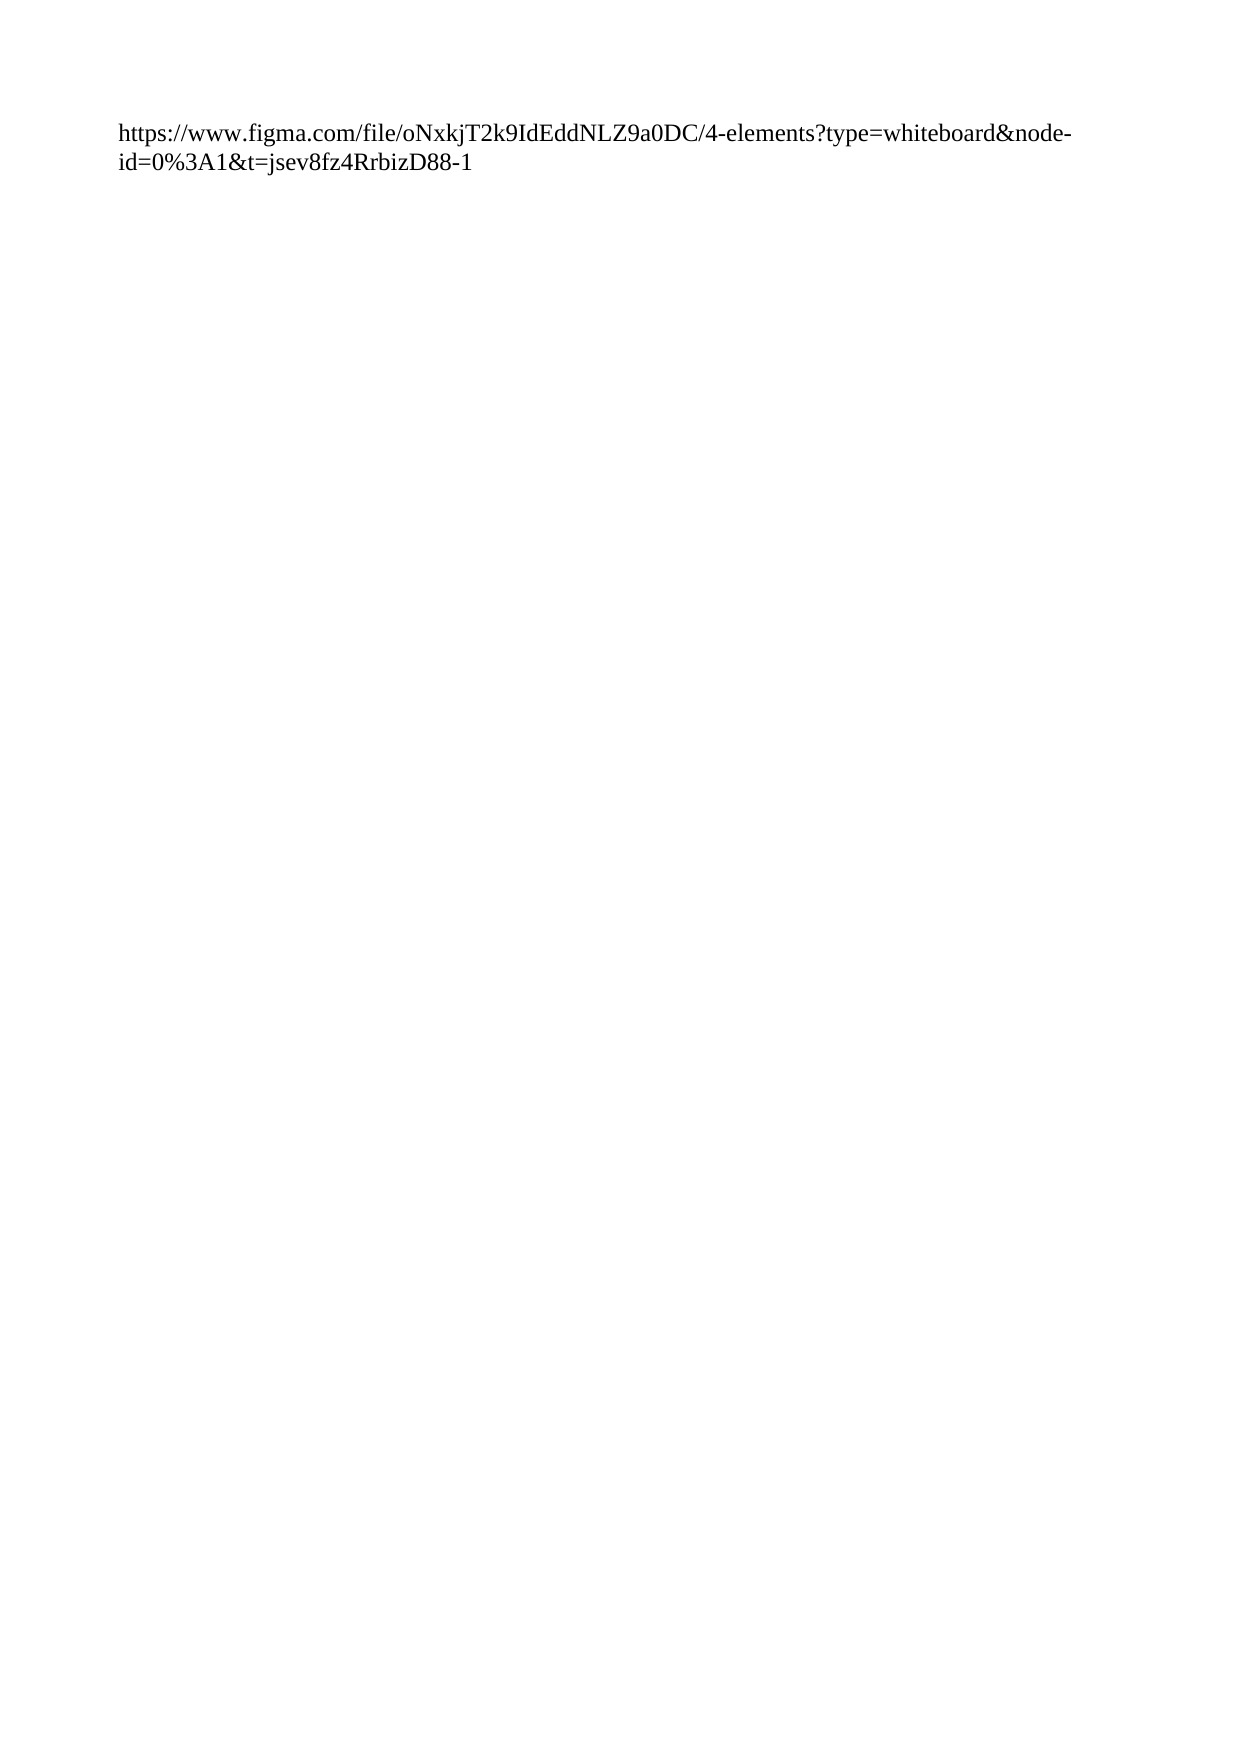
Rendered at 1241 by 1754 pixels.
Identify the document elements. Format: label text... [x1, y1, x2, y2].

text https://www.figma.com/file/oNxkjT2k9IdEddNLZ9a0DC/4-elements?type=whiteboard&node-id=0%3A1&t=jsev8fz4RrbizD88-1 [118, 118, 1122, 176]
